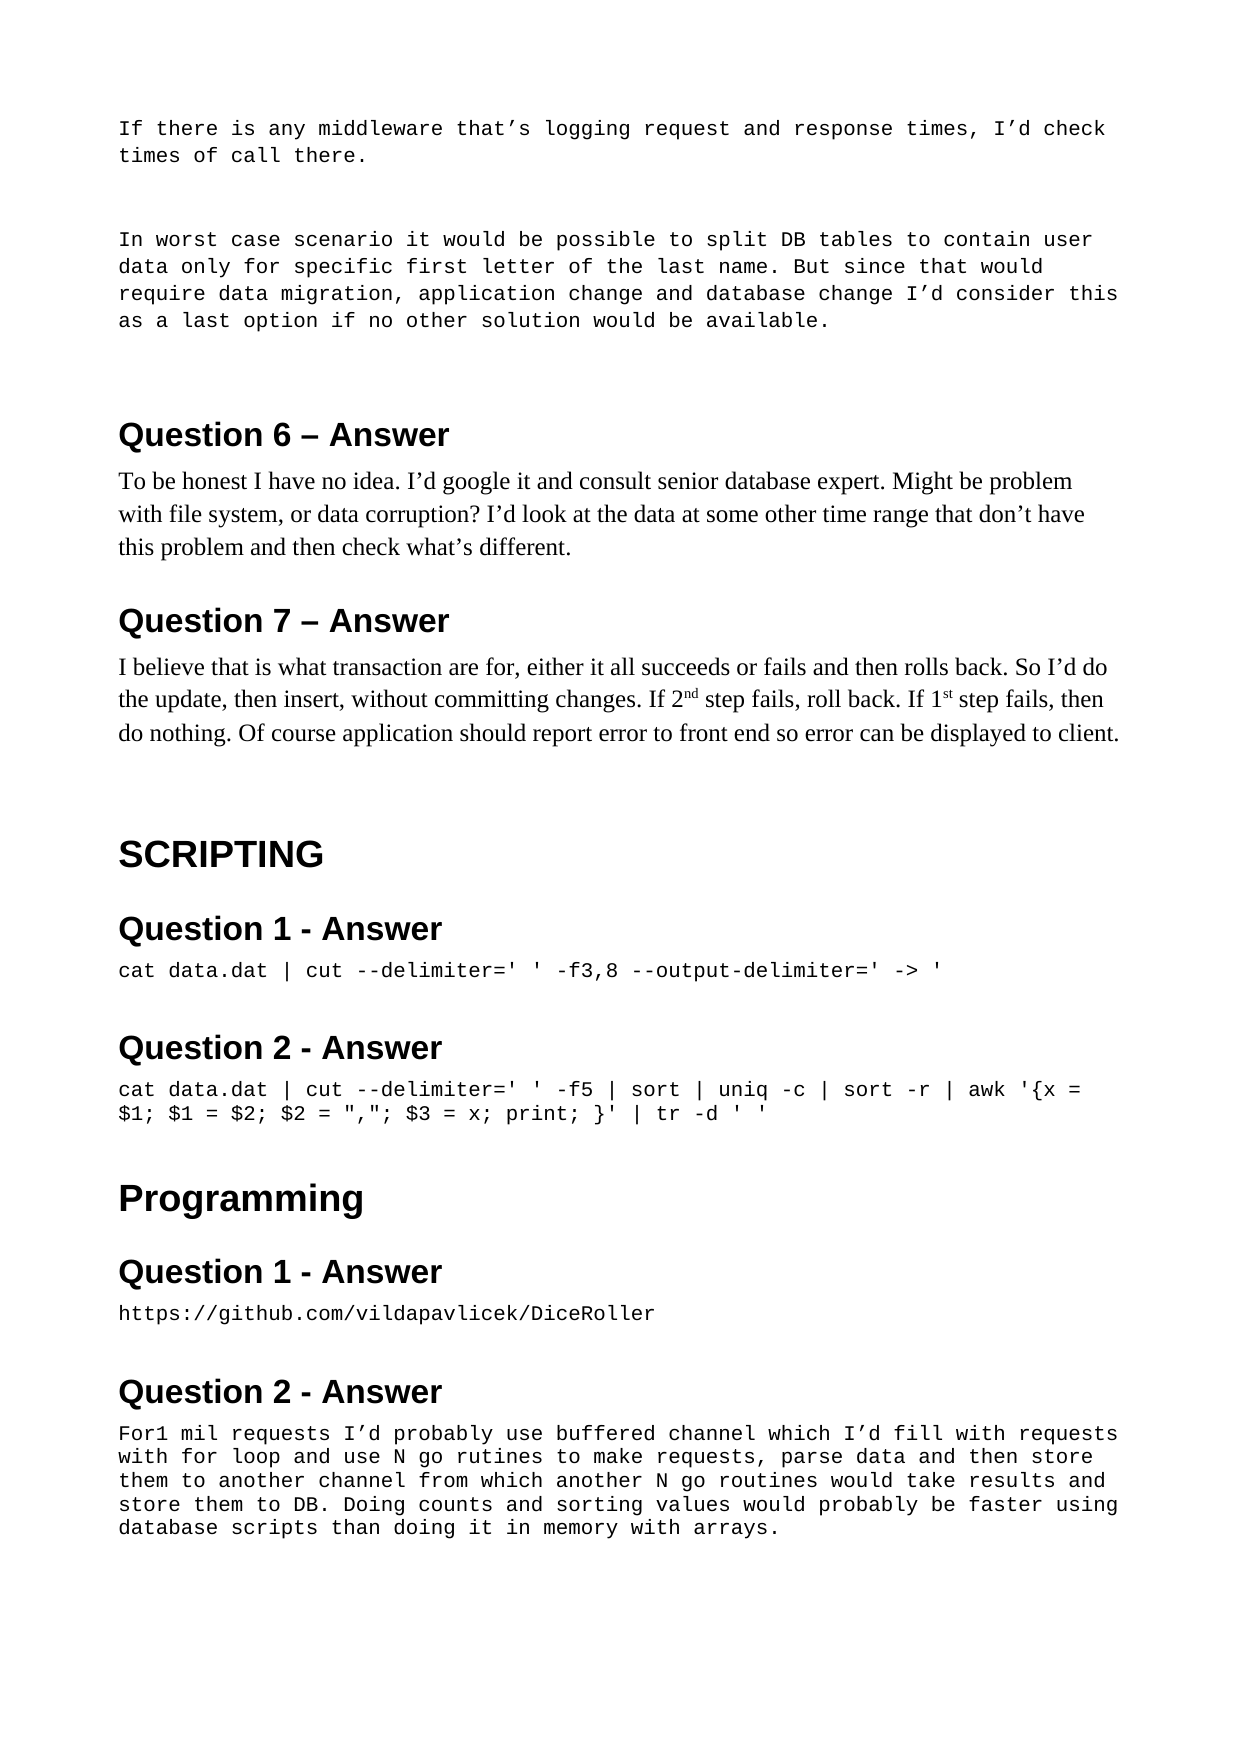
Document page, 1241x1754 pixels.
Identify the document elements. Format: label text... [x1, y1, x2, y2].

text https://github.com/vildapavlicek/DiceRoller [118, 1303, 1122, 1327]
subtitle Question 6 – Answer [118, 415, 1122, 453]
subtitle Question 2 - Answer [118, 1028, 1122, 1067]
subtitle Question 2 - Answer [118, 1372, 1122, 1410]
subtitle Question 1 - Answer [118, 1252, 1122, 1291]
text To be honest I have no idea. I’d google it and consult senior database expert. Might be problem with file system, or data corruption? I’d look at the data at some other time range that don’t have this problem and then check what’s different. [118, 466, 1122, 561]
subtitle Question 1 - Answer [118, 909, 1122, 948]
subtitle Programming [118, 1175, 1122, 1219]
subtitle Question 7 – Answer [118, 600, 1122, 639]
text In worst case scenario it would be possible to split DB tables to contain user data only for specific first letter of the last name. But since that would require data migration, application change and database change I’d consider this as a last option if no other solution would be available. [118, 229, 1122, 334]
subtitle SCRIPTING [118, 832, 1122, 876]
text I believe that is what transaction are for, either it all succeeds or fails and then rolls back. So I’d do the update, then insert, without committing changes. If 2nd step fails, roll back. If 1st step fails, then do nothing. Of course application should report error to front end so error can be displayed to client. [118, 652, 1122, 746]
text For1 mil requests I’d probably use buffered channel which I’d fill with requests with for loop and use N go rutines to make requests, parse data and then store them to another channel from which another N go routines would take results and store them to DB. Doing counts and sorting values would probably be faster using database scripts than doing it in memory with arrays. [118, 1423, 1122, 1541]
text cat data.dat | cut --delimiter=' ' -f5 | sort | uniq -c | sort -r | awk '{x = $1; $1 = $2; $2 = ","; $3 = x; print; }' | tr -d ' ' [118, 1079, 1122, 1127]
text cat data.dat | cut --delimiter=' ' -f3,8 --output-delimiter=' -> ' [118, 960, 1122, 984]
text If there is any middleware that’s logging request and response times, I’d check times of call there. [118, 118, 1122, 169]
